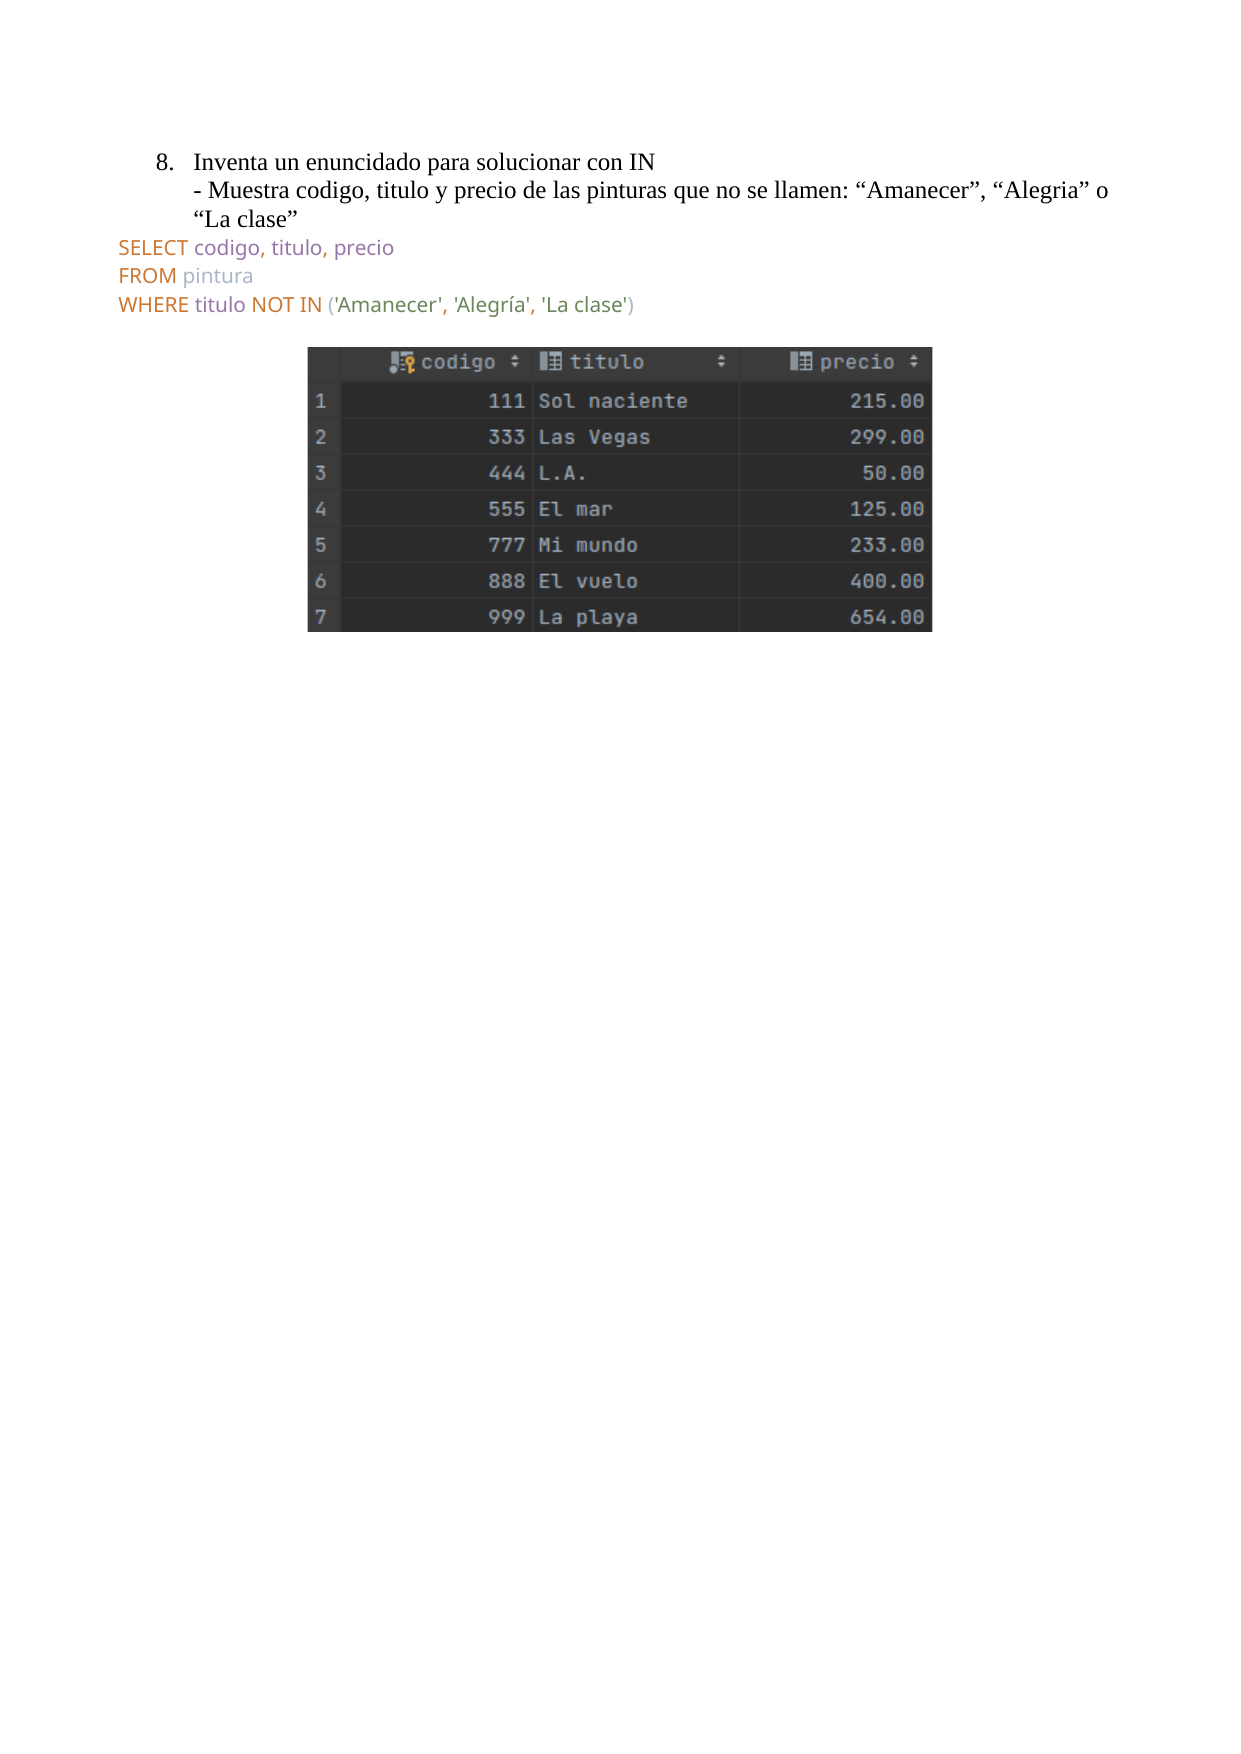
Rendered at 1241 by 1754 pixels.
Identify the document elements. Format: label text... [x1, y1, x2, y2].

picture [307, 347, 933, 632]
list Inventa un enuncidado para solucionar con IN [156, 147, 1122, 176]
text SELECT codigo, titulo, precio FROM pintura WHERE titulo NOT IN ('Amanecer', 'Alegría', 'La clase') [118, 233, 1122, 318]
list - Muestra codigo, titulo y precio de las pinturas que no se llamen: “Amanecer”, “Alegria” o “La clase” [156, 176, 1122, 233]
